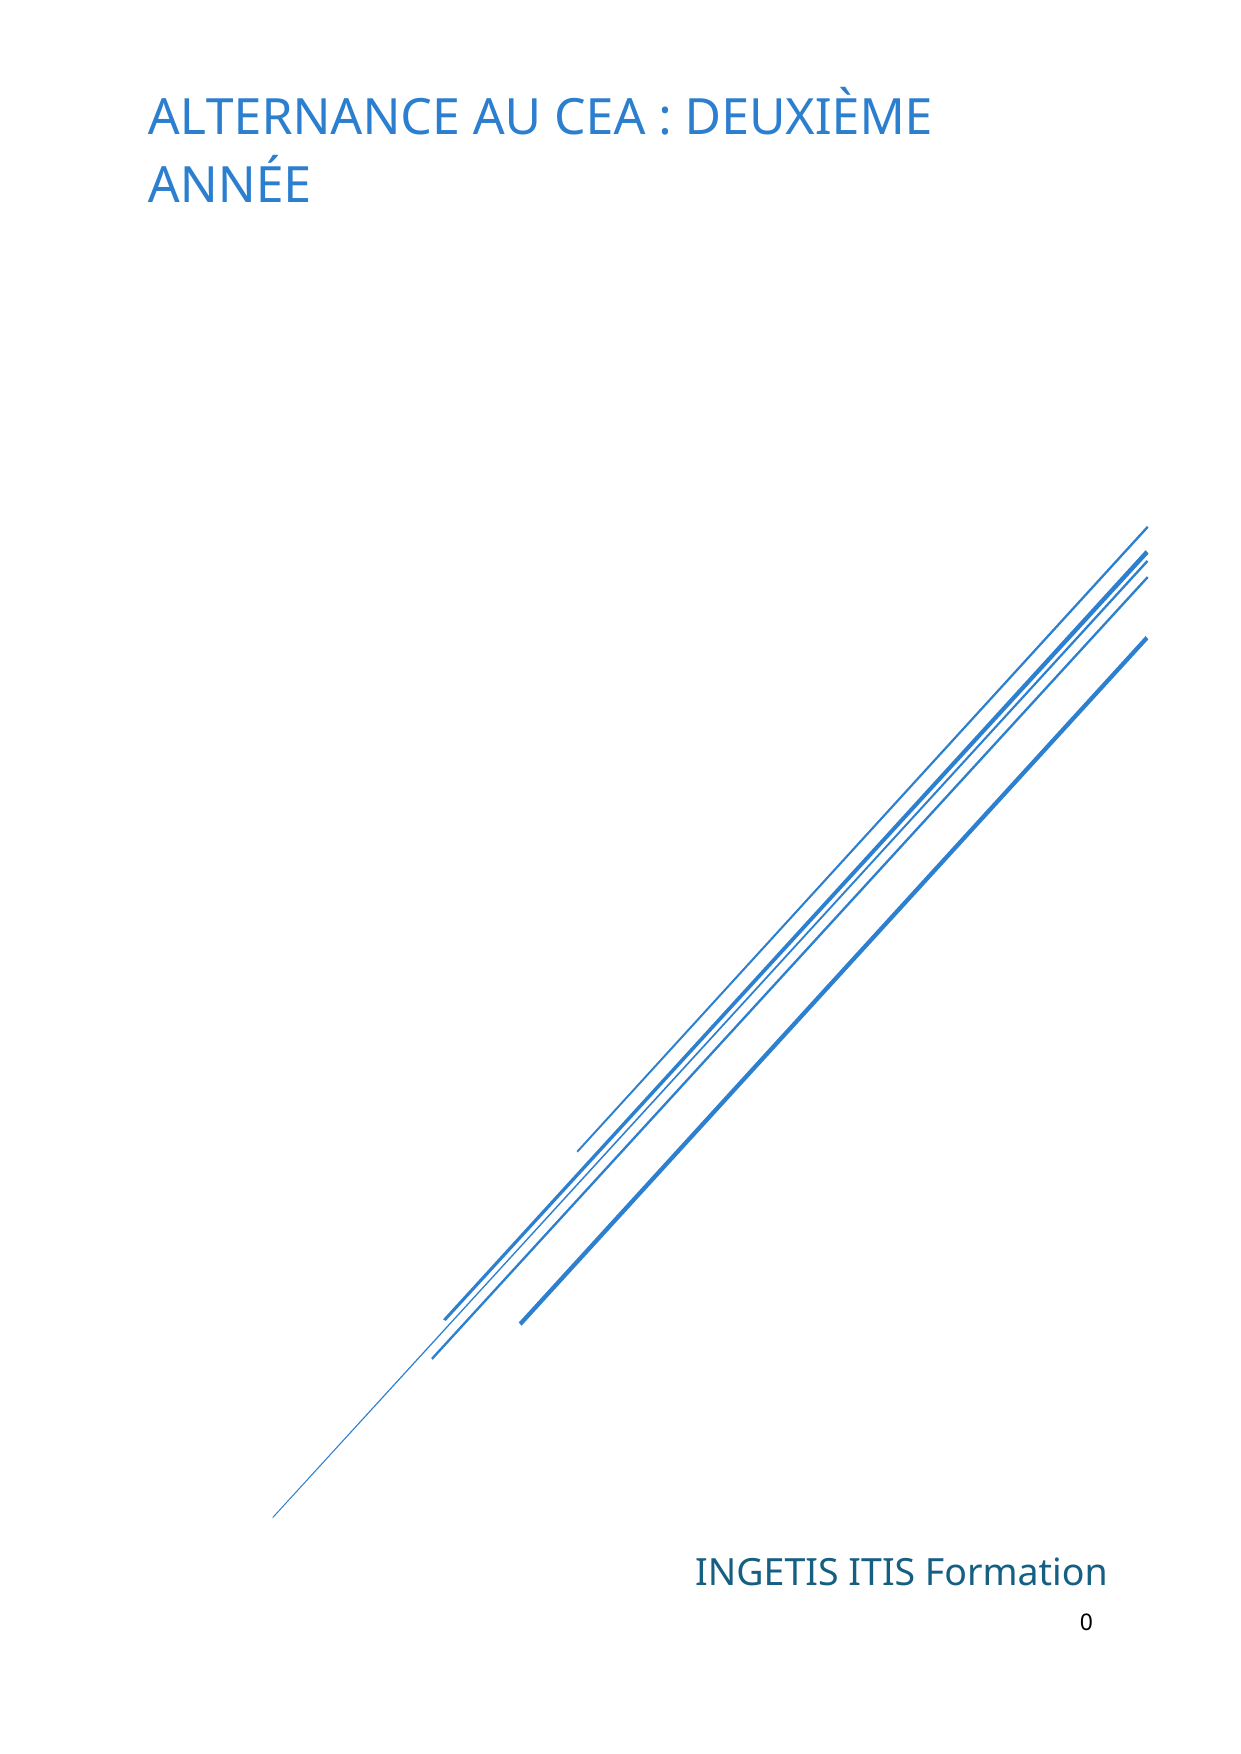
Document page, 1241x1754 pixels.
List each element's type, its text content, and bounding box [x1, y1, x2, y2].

text INGETIS ITIS Formation [133, 1545, 1108, 1596]
text Alternance au CEA : Deuxième Année [148, 81, 1093, 216]
text Alternance [133, 1596, 1108, 1606]
